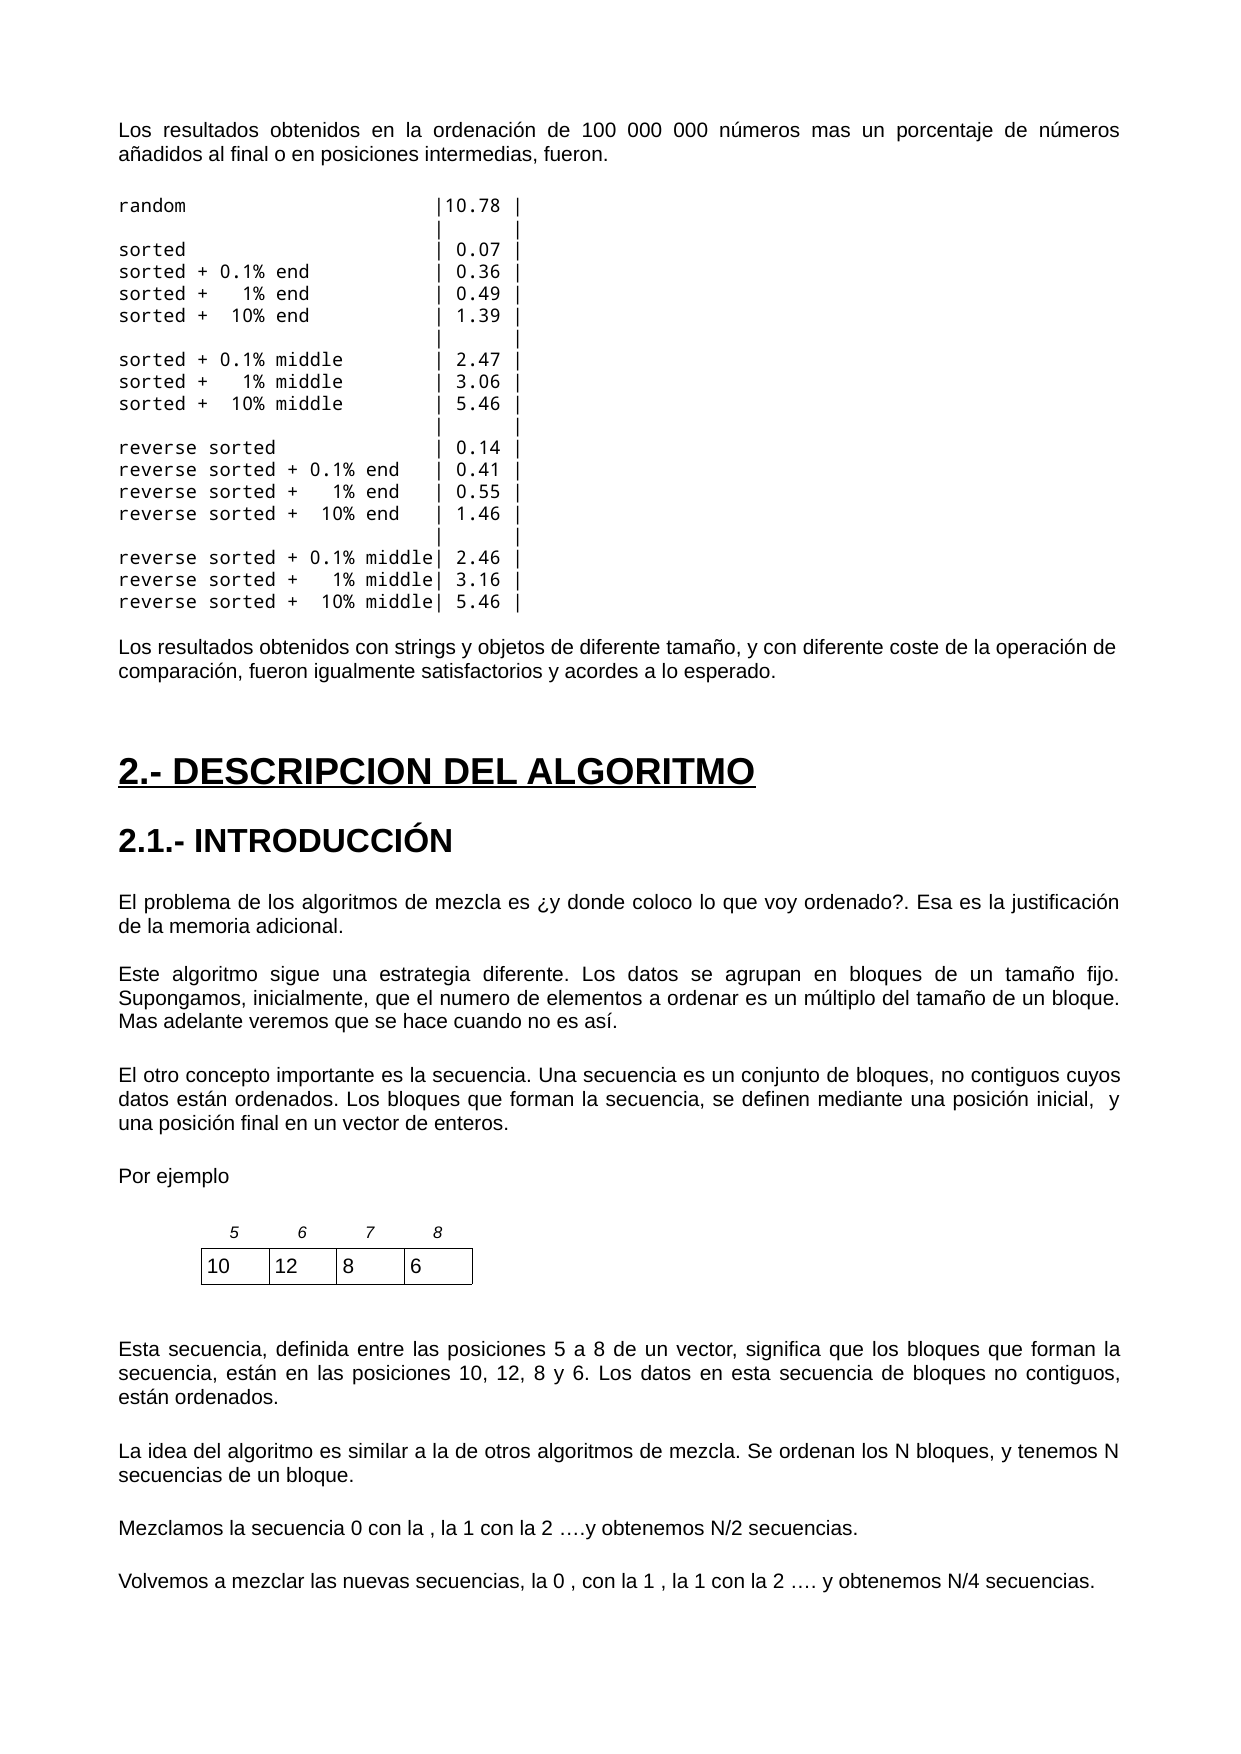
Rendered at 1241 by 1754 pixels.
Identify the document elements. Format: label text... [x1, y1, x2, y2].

text reverse sorted + 0.1% end | 0.41 | [118, 459, 1122, 481]
text reverse sorted + 1% end | 0.55 | [118, 481, 1122, 503]
text Por ejemplo [118, 1164, 1122, 1188]
text reverse sorted + 10% middle| 5.46 | [118, 591, 1122, 613]
text | | [118, 525, 1122, 547]
table_header [124, 1218, 201, 1284]
text | | [118, 217, 1122, 239]
text El otro concepto importante es la secuencia. Una secuencia es un conjunto de bloques, no contiguos cuyos datos están ordenados. Los bloques que forman la secuencia, se definen mediante una posición inicial, y una posición final en un vector de enteros. [118, 1063, 1122, 1134]
text sorted + 0.1% end | 0.36 | [118, 261, 1122, 283]
text reverse sorted + 0.1% middle| 2.46 | [118, 547, 1122, 569]
table_header 7 [336, 1218, 404, 1248]
text Los resultados obtenidos en la ordenación de 100 000 000 números mas un porcentaje de números añadidos al final o en posiciones intermedias, fueron. [118, 118, 1122, 166]
text Esta secuencia, definida entre las posiciones 5 a 8 de un vector, significa que los bloques que forman la secuencia, están en las posiciones 10, 12, 8 y 6. Los datos en esta secuencia de bloques no contiguos, están ordenados. [118, 1337, 1122, 1409]
table_cell 10 [202, 1249, 269, 1284]
text 2.1.- INTRODUCCIÓN [118, 822, 1122, 860]
text El problema de los algoritmos de mezcla es ¿y donde coloco lo que voy ordenado?. Esa es la justificación de la memoria adicional. [118, 889, 1122, 937]
text La idea del algoritmo es similar a la de otros algoritmos de mezcla. Se ordenan los N bloques, y tenemos N secuencias de un bloque. [118, 1438, 1122, 1486]
text sorted + 1% middle | 3.06 | [118, 371, 1122, 393]
text sorted + 10% end | 1.39 | [118, 305, 1122, 327]
table_cell 8 [337, 1249, 404, 1284]
text Mezclamos la secuencia 0 con la , la 1 con la 2 ….y obtenemos N/2 secuencias. [118, 1516, 1122, 1540]
text | | [118, 415, 1122, 437]
table_header 6 [269, 1218, 336, 1248]
text sorted + 10% middle | 5.46 | [118, 393, 1122, 415]
table_header 8 [404, 1218, 472, 1248]
text | | [118, 327, 1122, 349]
table_cell 12 [270, 1249, 336, 1284]
text random |10.78 | [118, 196, 1122, 217]
text reverse sorted + 1% middle| 3.16 | [118, 569, 1122, 591]
text Los resultados obtenidos con strings y objetos de diferente tamaño, y con diferente coste de la operación de comparación, fueron igualmente satisfactorios y acordes a lo esperado. [118, 635, 1122, 683]
text Este algoritmo sigue una estrategia diferente. Los datos se agrupan en bloques de un tamaño fijo. Supongamos, inicialmente, que el numero de elementos a ordenar es un múltiplo del tamaño de un bloque. Mas adelante veremos que se hace cuando no es así. [118, 961, 1122, 1033]
text reverse sorted | 0.14 | [118, 437, 1122, 459]
text Volvemos a mezclar las nuevas secuencias, la 0 , con la 1 , la 1 con la 2 …. y obtenemos N/4 secuencias. [118, 1569, 1122, 1593]
text sorted + 0.1% middle | 2.47 | [118, 349, 1122, 371]
text reverse sorted + 10% end | 1.46 | [118, 503, 1122, 525]
text 2.- DESCRIPCION DEL ALGORITMO [118, 749, 1122, 792]
text sorted | 0.07 | [118, 239, 1122, 261]
text sorted + 1% end | 0.49 | [118, 283, 1122, 305]
table_header 5 [201, 1218, 269, 1248]
table_cell 6 [405, 1249, 472, 1284]
